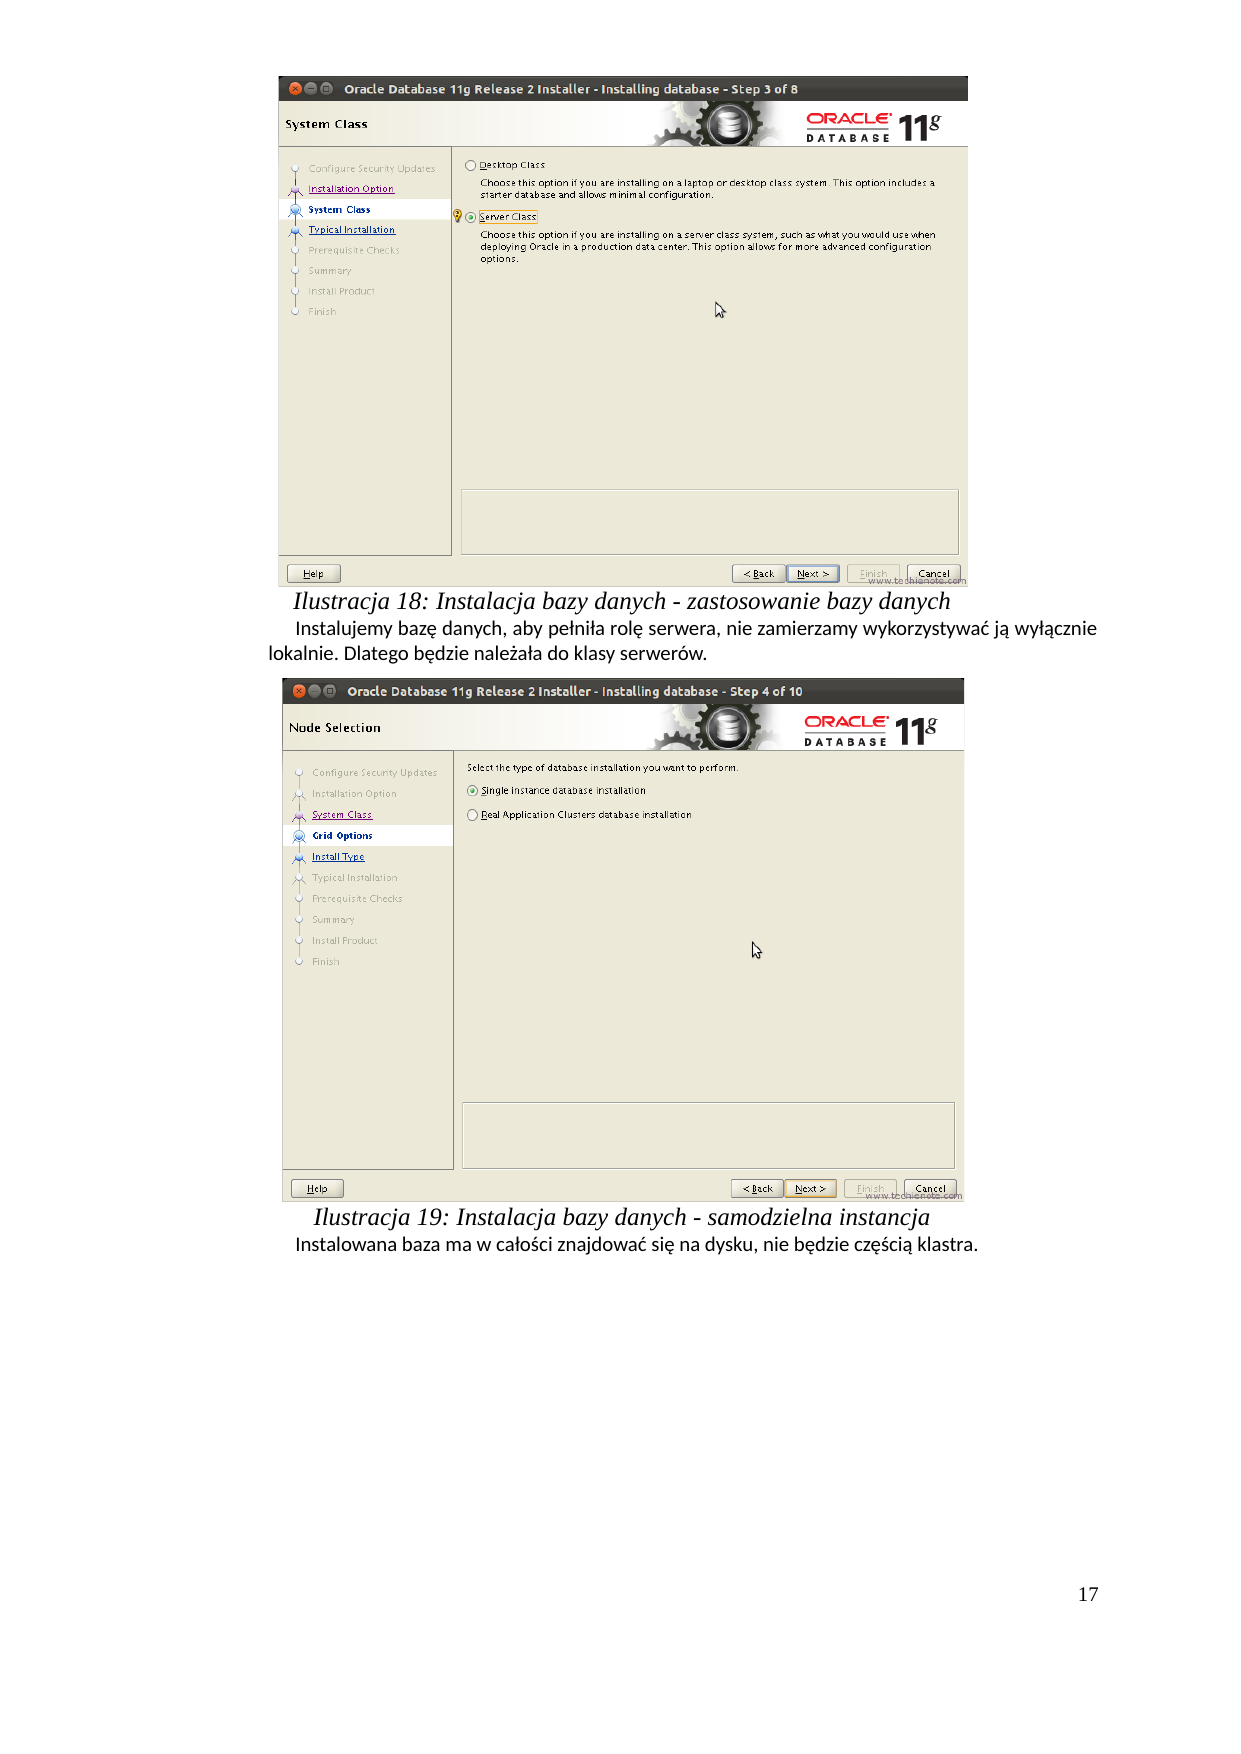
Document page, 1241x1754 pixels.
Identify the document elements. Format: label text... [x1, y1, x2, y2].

text Instalujemy bazę danych, aby pełniła rolę serwera, nie zamierzamy wykorzystywać ją wyłącznie lokalnie. Dlatego będzie należała do klasy serwerów. [268, 64, 1098, 666]
picture [282, 678, 965, 1202]
text Ilustracja 18: Instalacja bazy danych - zastosowanie bazy danych [278, 587, 968, 615]
text Ilustracja 19: Instalacja bazy danych - samodzielna instancja [282, 1202, 964, 1231]
text Instalowana baza ma w całości znajdować się na dysku, nie będzie częścią klastra. [268, 666, 1098, 1256]
picture [278, 76, 968, 587]
